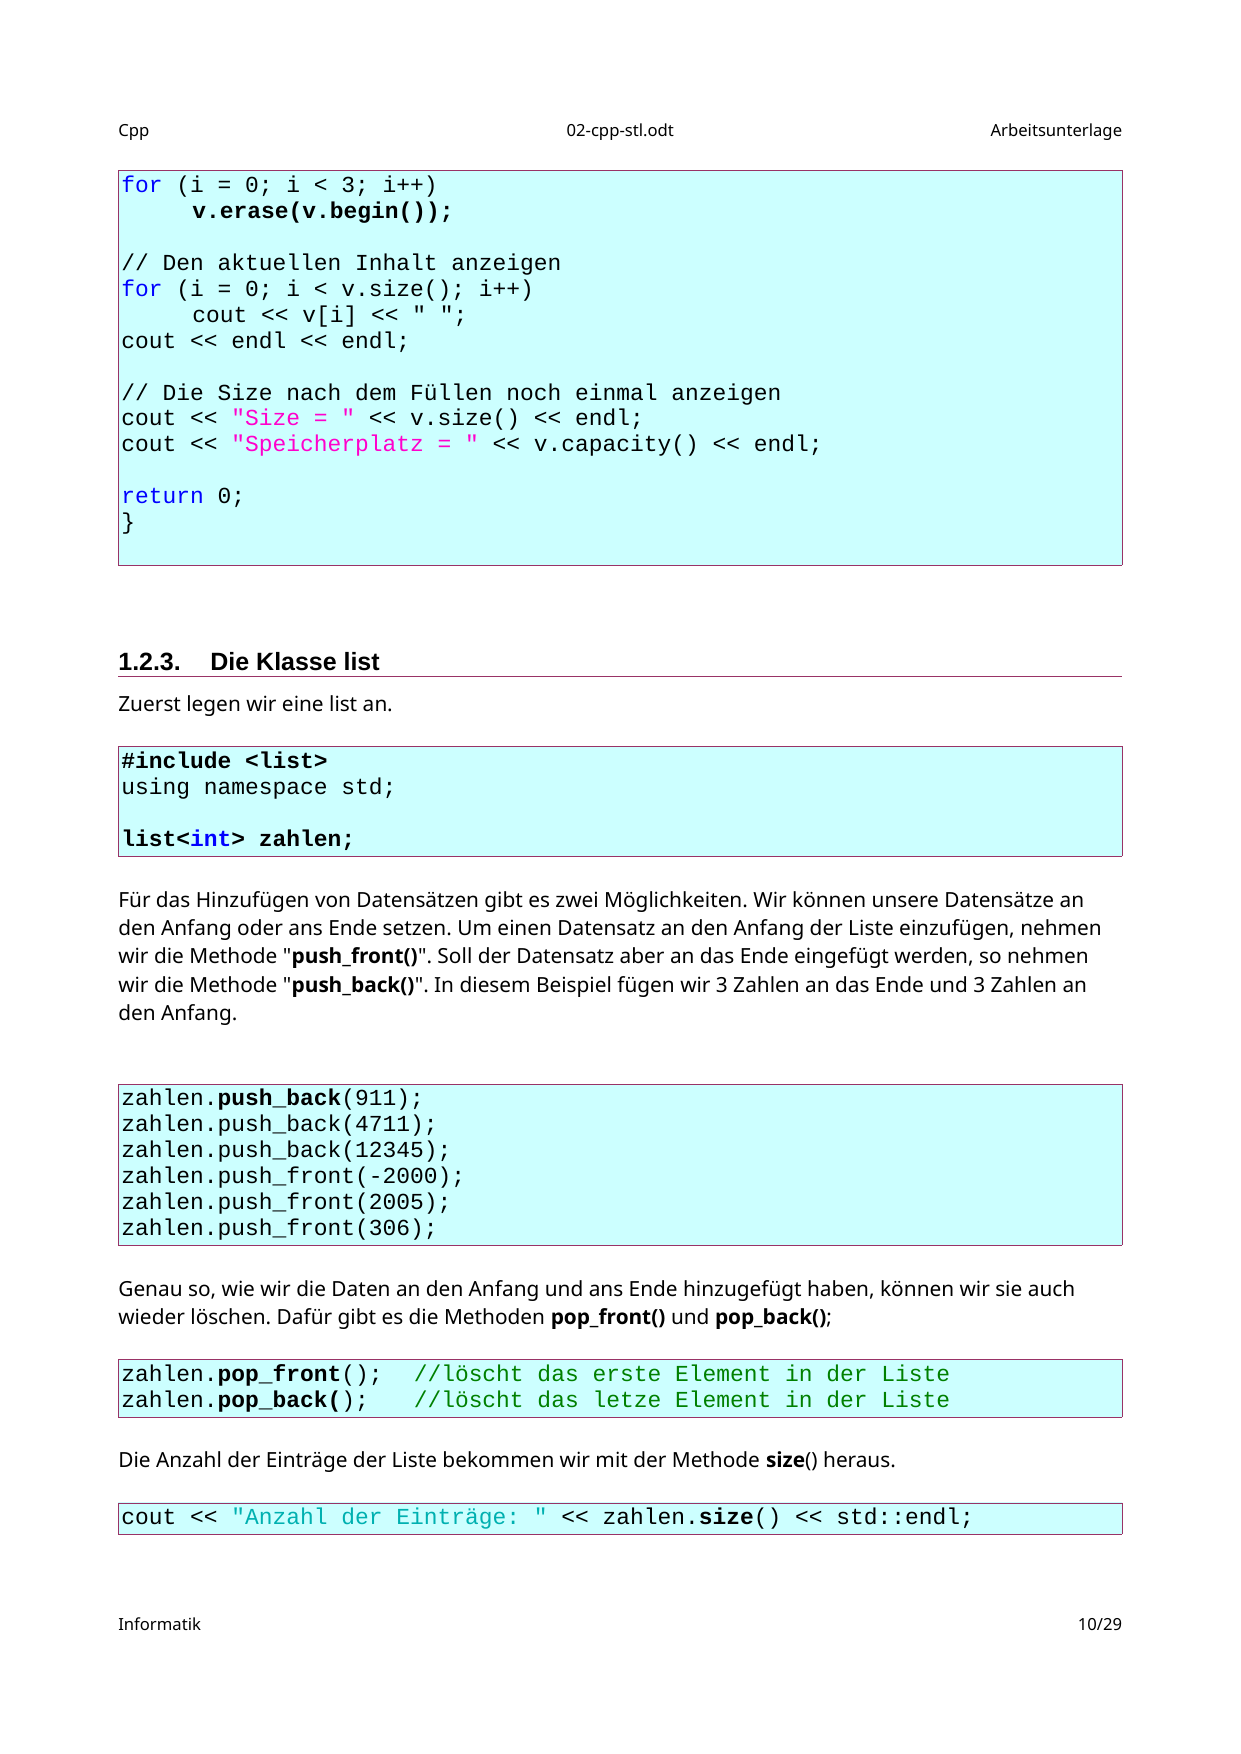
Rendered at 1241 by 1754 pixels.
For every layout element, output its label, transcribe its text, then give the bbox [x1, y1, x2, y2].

text #include <list> [119, 747, 1122, 772]
text Zuerst legen wir eine list an. [118, 689, 1122, 718]
text list<int> zahlen; [119, 824, 1122, 856]
text Für das Hinzufügen von Datensätzen gibt es zwei Möglichkeiten. Wir können unsere Datensätze an den Anfang oder ans Ende setzen. Um einen Datensatz an den Anfang der Liste einzufügen, nehmen wir die Methode "push_front()". Soll der Datensatz aber an das Ende eingefügt werden, so nehmen wir die Methode "push_back()". In diesem Beispiel fügen wir 3 Zahlen an das Ende und 3 Zahlen an den Anfang. [118, 857, 1122, 1027]
text zahlen.push_back(911); zahlen.push_back(4711); zahlen.push_back(12345); zahlen.push_front(-2000); zahlen.push_front(2005); zahlen.push_front(306); [119, 1085, 1122, 1245]
subtitle Die Klasse list [118, 647, 1122, 676]
text Genau so, wie wir die Daten an den Anfang und ans Ende hinzugefügt haben, können wir sie auch wieder löschen. Dafür gibt es die Methoden pop_front() und pop_back(); [118, 1246, 1122, 1331]
text zahlen.pop_front(); //löscht das erste Element in der Liste zahlen.pop_back(); //löscht das letze Element in der Liste [119, 1360, 1122, 1417]
text Die Anzahl der Einträge der Liste bekommen wir mit der Methode size() heraus. [118, 1418, 1122, 1474]
text for (i = 0; i < 3; i++) v.erase(v.begin()); // Den aktuellen Inhalt anzeigen for (i = 0; i < v.size(); i++) cout << v[i] << " "; cout << endl << endl; // Die Size nach dem Füllen noch einmal anzeigen cout << "Size = " << v.size() << endl; cout << "Speicherplatz = " << v.capacity() << endl; return 0; } [119, 171, 1122, 533]
text using namespace std; [119, 772, 1122, 798]
text cout << "Anzahl der Einträge: " << zahlen.size() << std::endl; [119, 1504, 1122, 1534]
